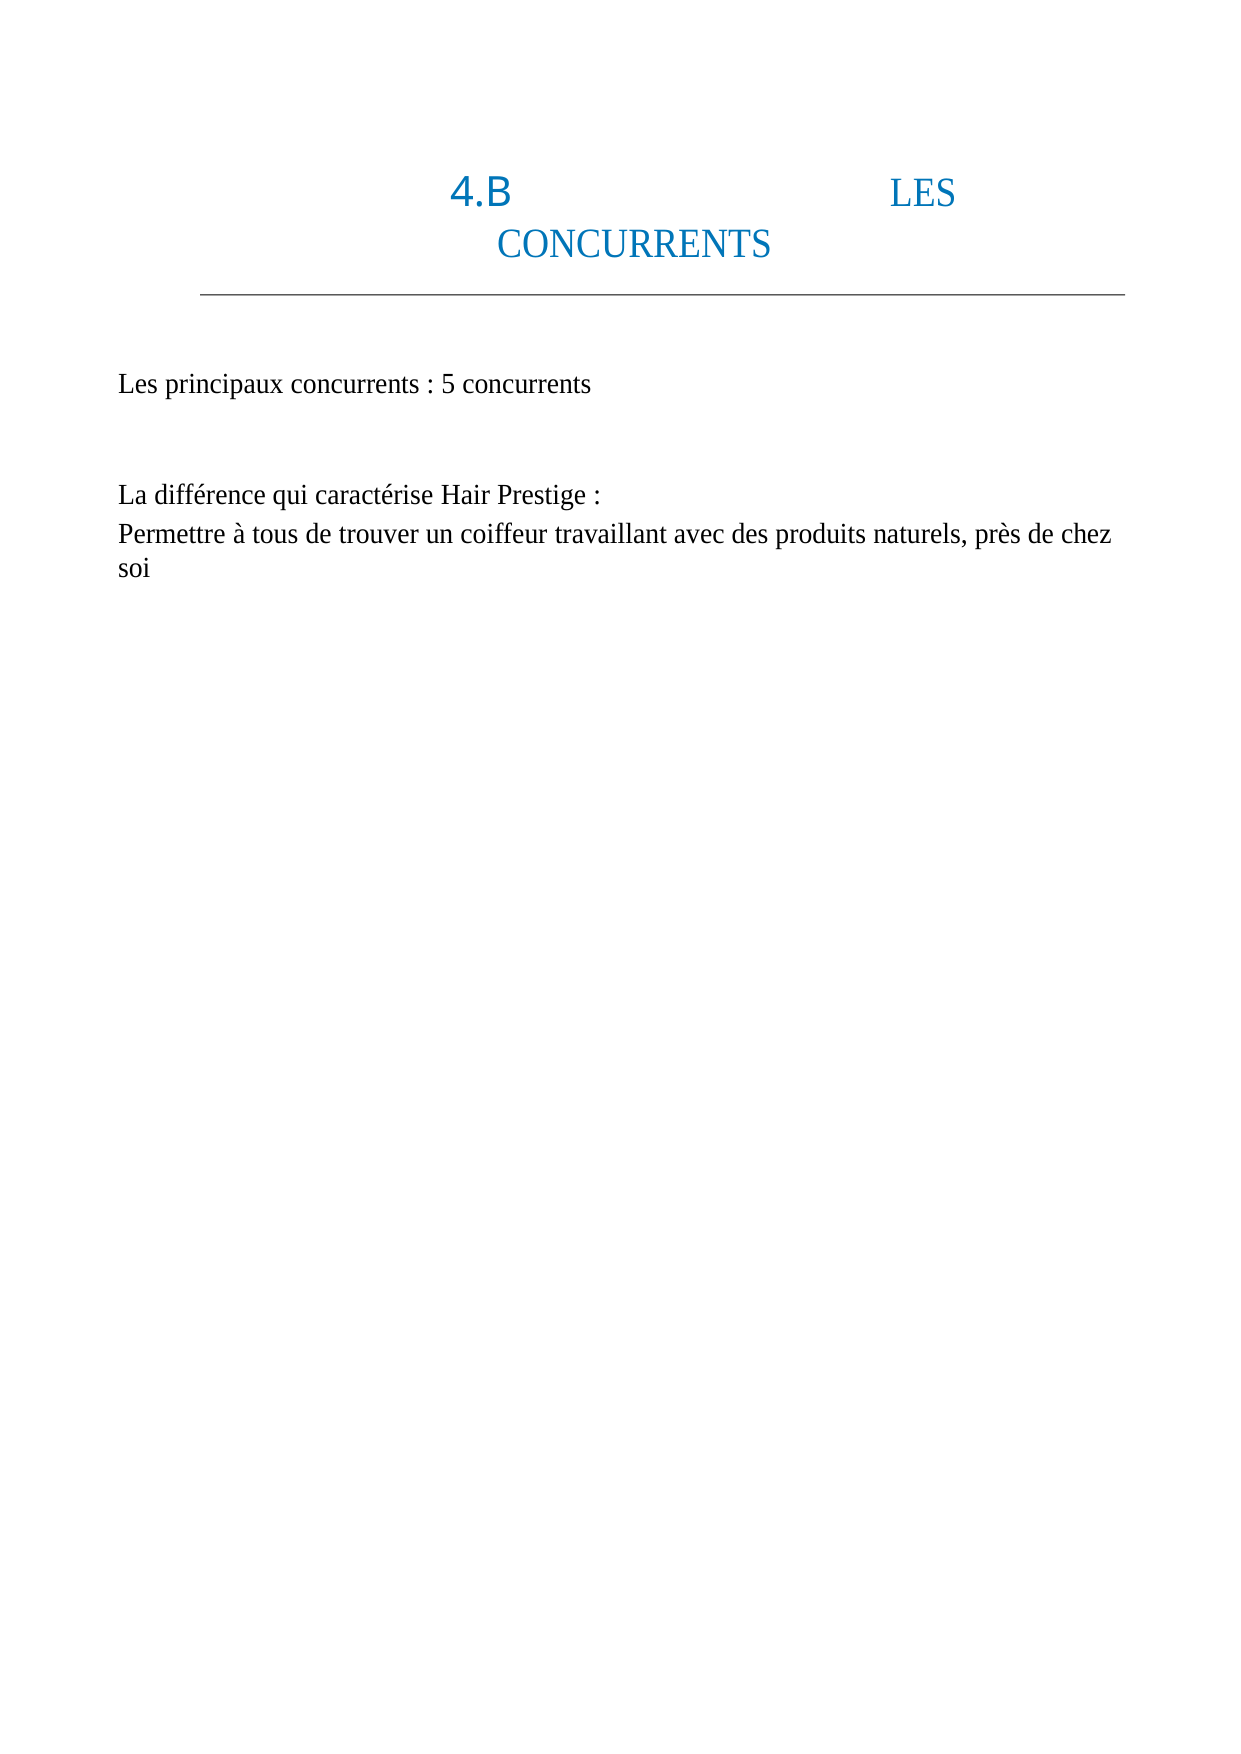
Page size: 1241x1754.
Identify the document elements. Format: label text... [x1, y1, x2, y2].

text Les principaux concurrents : 5 concurrents [118, 367, 1136, 400]
subtitle LES CONCURRENTS [450, 162, 1136, 266]
text Permettre à tous de trouver un coiffeur travaillant avec des produits naturels, près de chez soi [118, 516, 1136, 583]
text La différence qui caractérise Hair Prestige : [118, 477, 1136, 511]
